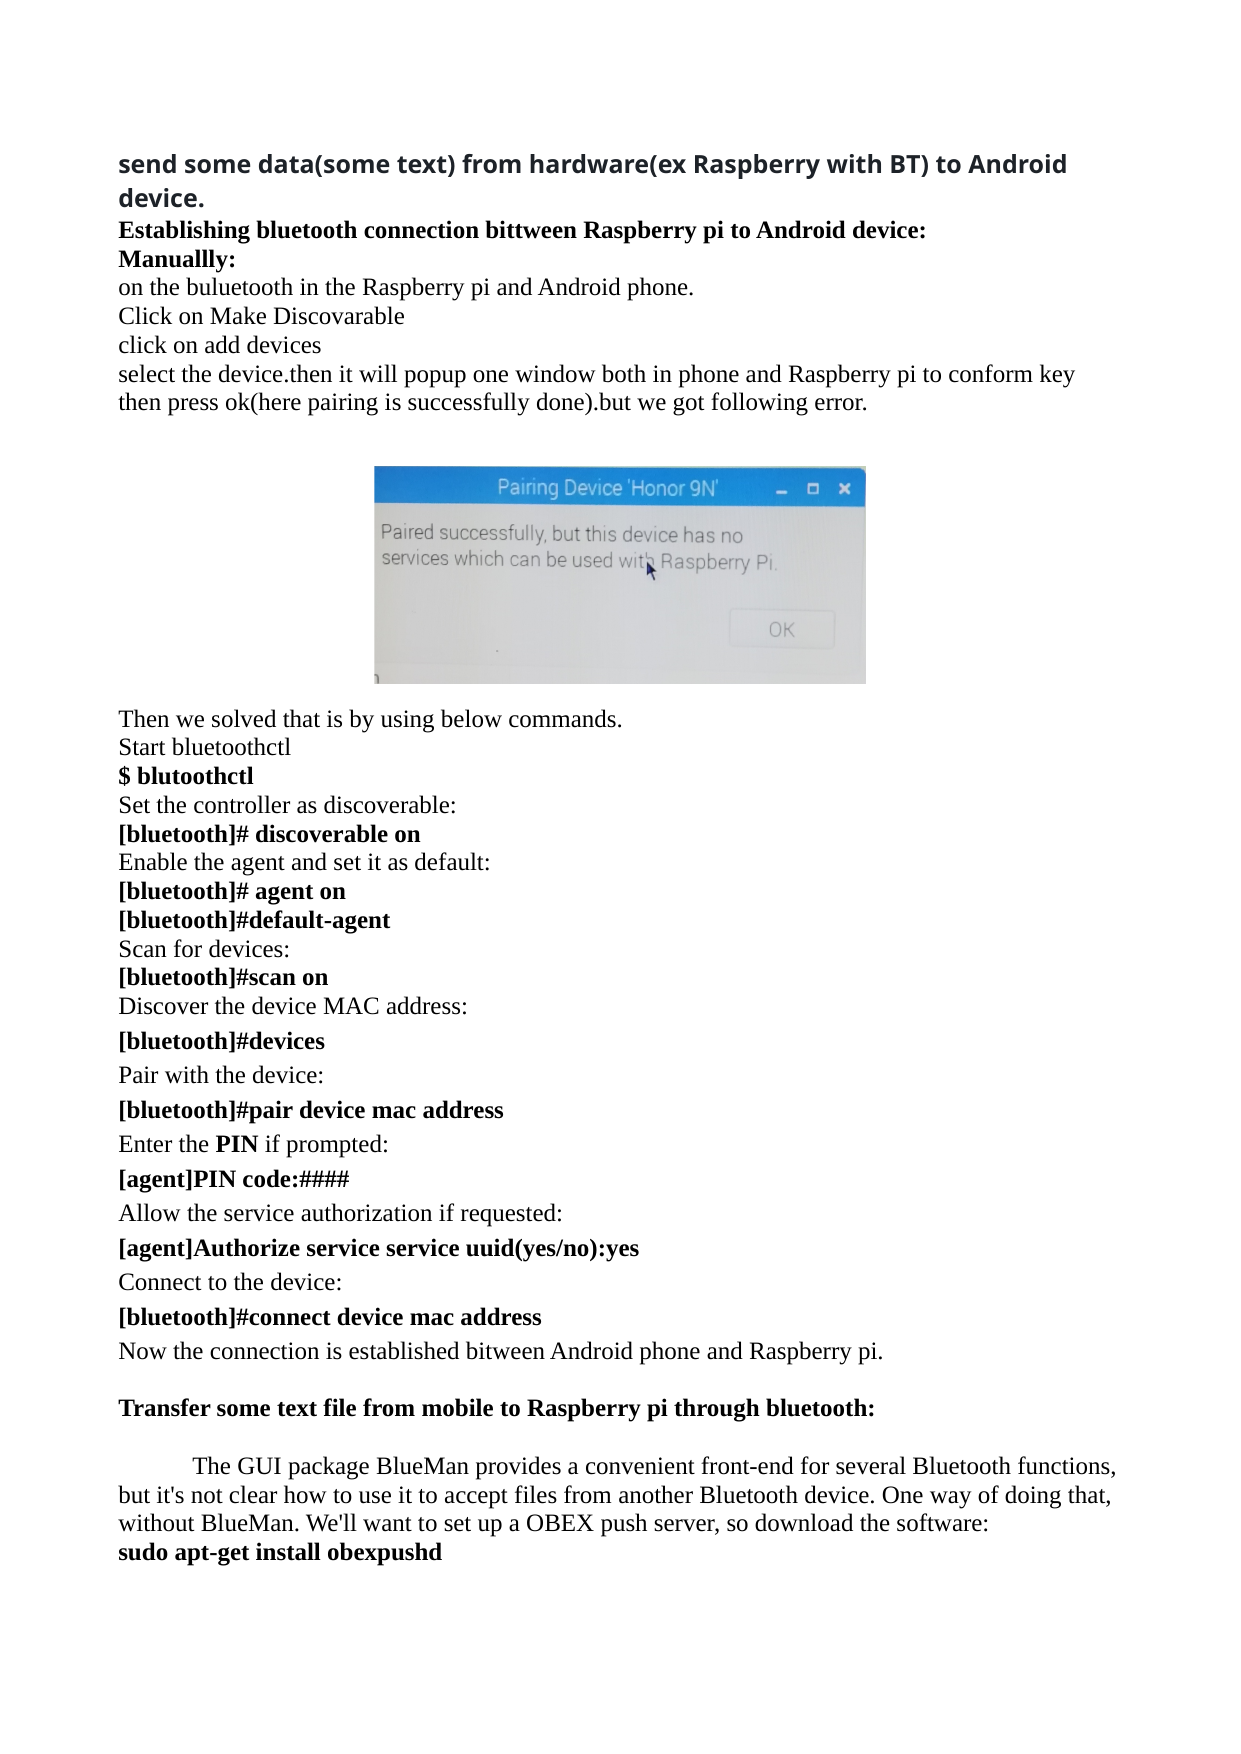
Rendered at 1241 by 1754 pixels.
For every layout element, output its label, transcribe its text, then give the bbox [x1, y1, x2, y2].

text Transfer some text file from mobile to Raspberry pi through bluetooth: [118, 1393, 1122, 1422]
text $ blutoothctl [118, 761, 1122, 790]
text Allow the service authorization if requested: [118, 1198, 1122, 1227]
text Now the connection is established bitween Android phone and Raspberry pi. [118, 1336, 1122, 1365]
text [bluetooth]# agent on [118, 876, 1122, 905]
text Enter the PIN if prompted: [118, 1129, 1122, 1158]
text sudo apt-get install obexpushd [118, 1537, 1122, 1566]
text Discover the device MAC address: [118, 991, 1122, 1020]
text Scan for devices: [118, 934, 1122, 962]
text Manuallly: [118, 244, 1122, 272]
text The GUI package BlueMan provides a convenient front-end for several Bluetooth functions, but it's not clear how to use it to accept files from another Bluetooth device. One way of doing that, without BlueMan. We'll want to set up a OBEX push server, so download the software: [118, 1451, 1122, 1537]
text [bluetooth]#connect device mac address [118, 1302, 1122, 1330]
text Establishing bluetooth connection bittween Raspberry pi to Android device: [118, 215, 1122, 244]
text Connect to the device: [118, 1267, 1122, 1296]
text [agent]Authorize service service uuid(yes/no):yes [118, 1233, 1122, 1261]
text select the device.then it will popup one window both in phone and Raspberry pi to conform key then press ok(here pairing is successfully done).but we got following error. [118, 359, 1122, 416]
text Start bluetoothctl [118, 732, 1122, 761]
picture [374, 466, 866, 684]
text Then we solved that is by using below commands. [118, 704, 1122, 732]
text send some data(some text) from hardware(ex Raspberry with BT) to Android device. [118, 147, 1122, 215]
text Set the controller as discoverable: [118, 790, 1122, 819]
text Pair with the device: [118, 1060, 1122, 1089]
text [bluetooth]#scan on [118, 962, 1122, 991]
text Click on Make Discovarable [118, 301, 1122, 330]
text [bluetooth]#devices [118, 1026, 1122, 1054]
text on the buluetooth in the Raspberry pi and Android phone. [118, 272, 1122, 301]
text [bluetooth]#default-agent [118, 905, 1122, 934]
text Enable the agent and set it as default: [118, 847, 1122, 876]
text [agent]PIN code:#### [118, 1164, 1122, 1192]
text [bluetooth]# discoverable on [118, 819, 1122, 847]
text [bluetooth]#pair device mac address [118, 1095, 1122, 1123]
text click on add devices [118, 330, 1122, 359]
